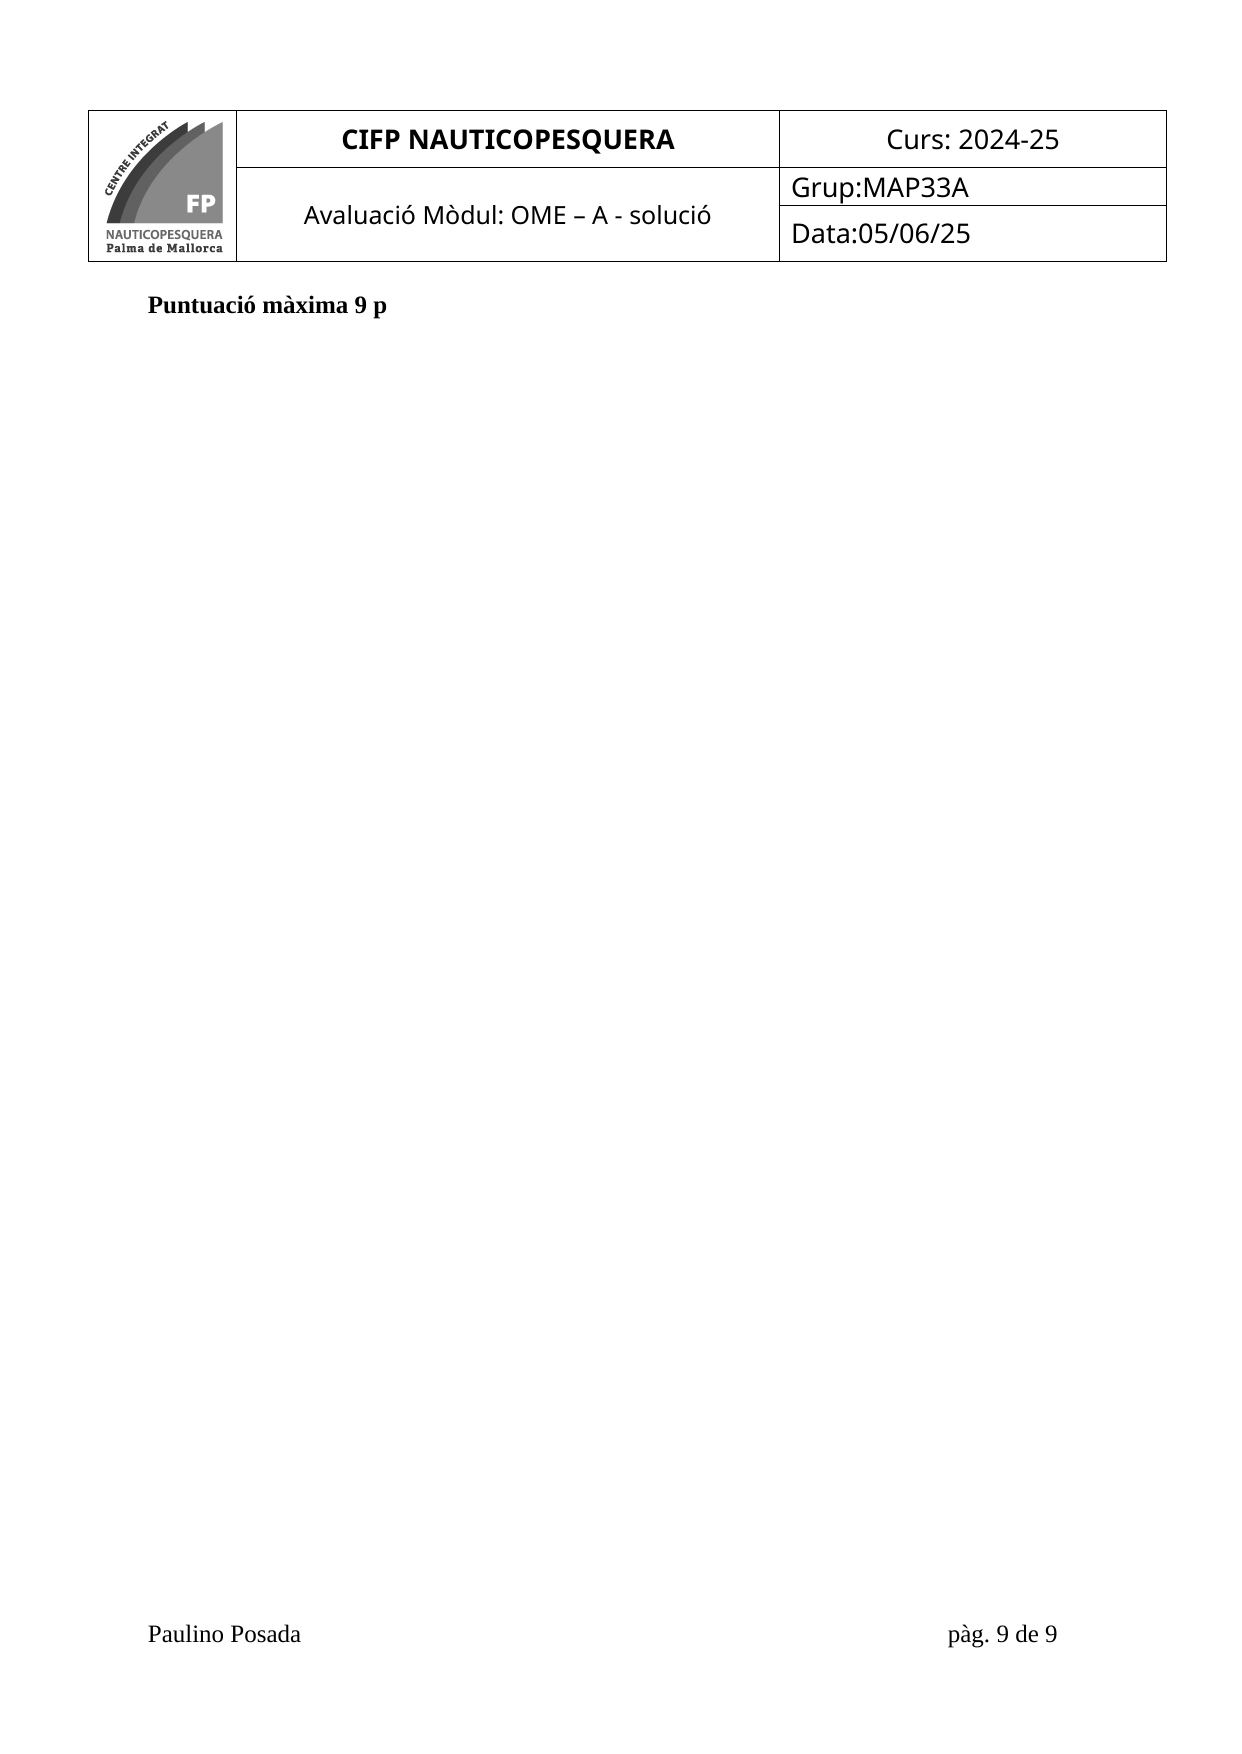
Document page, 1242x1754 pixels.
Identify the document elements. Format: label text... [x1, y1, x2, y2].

picture [100, 111, 229, 260]
text Puntuació màxima 9 p [148, 290, 1094, 319]
